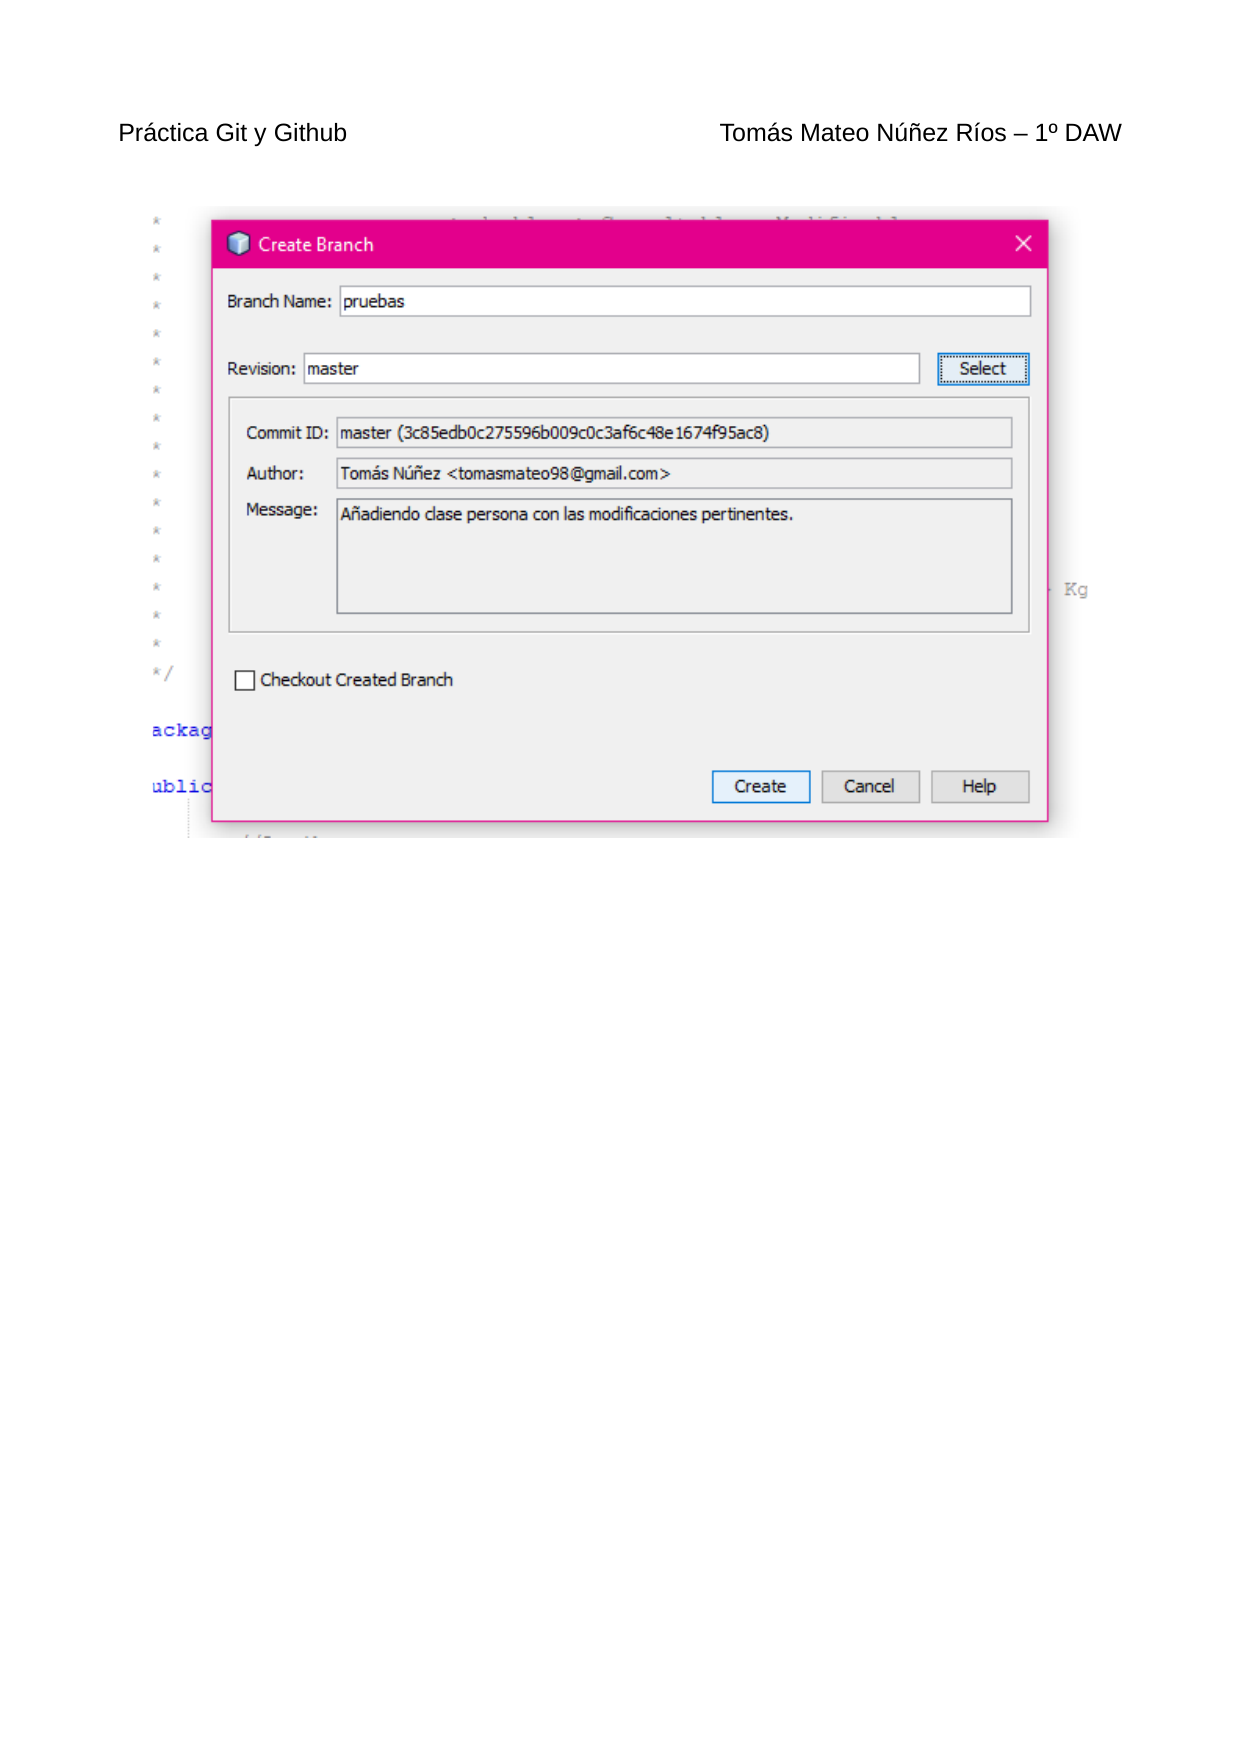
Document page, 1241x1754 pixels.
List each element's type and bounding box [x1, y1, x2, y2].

picture [152, 206, 1088, 838]
